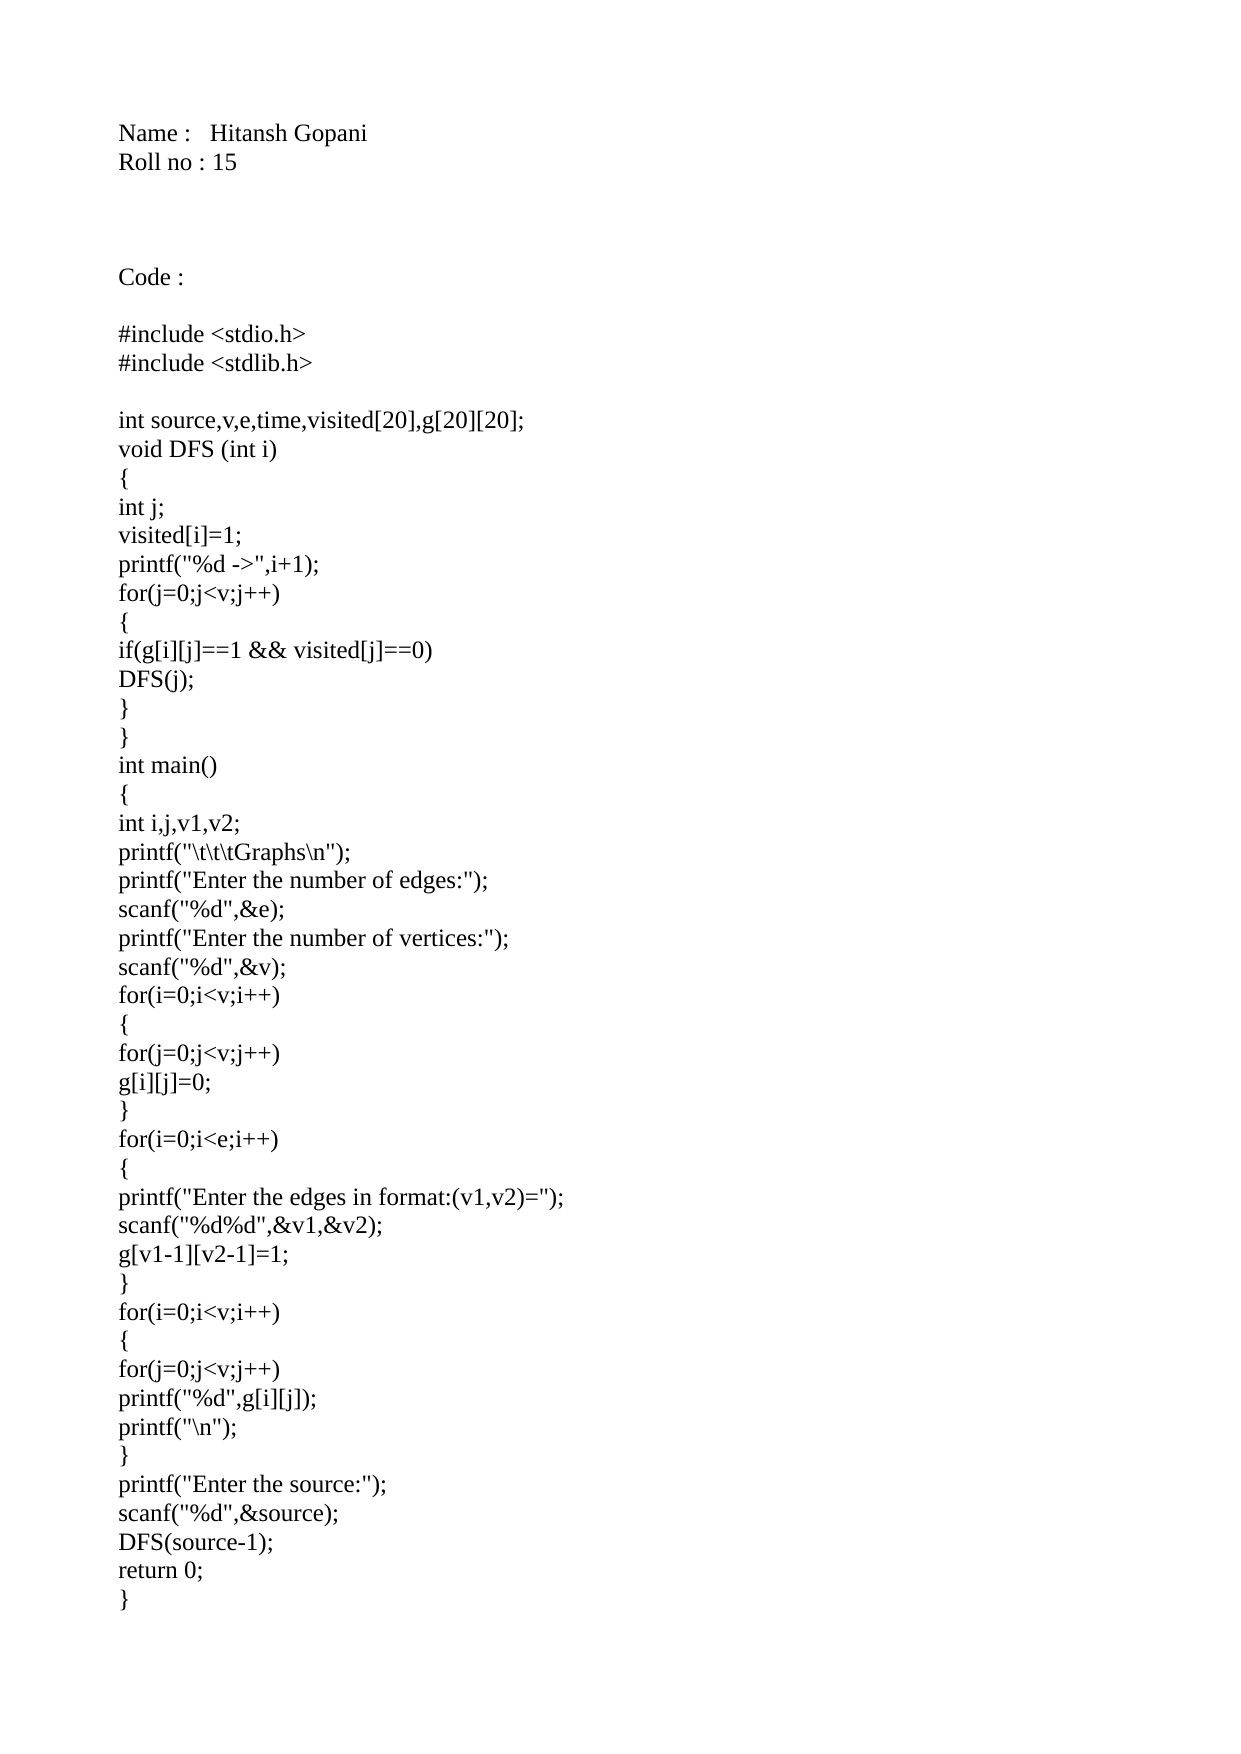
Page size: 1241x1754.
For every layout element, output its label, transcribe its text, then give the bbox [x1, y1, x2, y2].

text printf("Enter the source:"); [118, 1469, 1122, 1498]
text printf("Enter the number of edges:"); [118, 866, 1122, 894]
text for(j=0;j<v;j++) [118, 578, 1122, 607]
text scanf("%d",&v); [118, 952, 1122, 981]
text printf("%d ->",i+1); [118, 549, 1122, 578]
text scanf("%d%d",&v1,&v2); [118, 1211, 1122, 1239]
text DFS(j); [118, 664, 1122, 693]
text void DFS (int i) [118, 434, 1122, 463]
text Roll no : 15 [118, 147, 1122, 176]
text printf("Enter the edges in format:(v1,v2)="); [118, 1182, 1122, 1211]
text int main() [118, 751, 1122, 779]
text } [118, 1584, 1122, 1613]
text } [118, 1441, 1122, 1469]
text { [118, 463, 1122, 492]
text g[i][j]=0; [118, 1067, 1122, 1096]
text { [118, 607, 1122, 636]
text } [118, 693, 1122, 722]
text #include <stdlib.h> [118, 348, 1122, 377]
text Name : Hitansh Gopani [118, 118, 1122, 147]
text for(j=0;j<v;j++) [118, 1038, 1122, 1067]
text scanf("%d",&e); [118, 894, 1122, 923]
text Code : [118, 262, 1122, 291]
text printf("\n"); [118, 1412, 1122, 1441]
text printf("\t\t\tGraphs\n"); [118, 837, 1122, 866]
text { [118, 1326, 1122, 1354]
text int j; [118, 492, 1122, 521]
text printf("%d",g[i][j]); [118, 1383, 1122, 1412]
text scanf("%d",&source); [118, 1498, 1122, 1527]
text int i,j,v1,v2; [118, 808, 1122, 837]
text { [118, 779, 1122, 808]
text return 0; [118, 1556, 1122, 1584]
text for(i=0;i<v;i++) [118, 1297, 1122, 1326]
text { [118, 1009, 1122, 1038]
text } [118, 1268, 1122, 1297]
text int source,v,e,time,visited[20],g[20][20]; [118, 406, 1122, 434]
text g[v1-1][v2-1]=1; [118, 1239, 1122, 1268]
text DFS(source-1); [118, 1527, 1122, 1556]
text for(i=0;i<e;i++) [118, 1124, 1122, 1153]
text printf("Enter the number of vertices:"); [118, 923, 1122, 952]
text for(j=0;j<v;j++) [118, 1354, 1122, 1383]
text } [118, 1096, 1122, 1124]
text for(i=0;i<v;i++) [118, 981, 1122, 1009]
text { [118, 1153, 1122, 1182]
text if(g[i][j]==1 && visited[j]==0) [118, 636, 1122, 664]
text #include <stdio.h> [118, 319, 1122, 348]
text visited[i]=1; [118, 521, 1122, 549]
text } [118, 722, 1122, 751]
